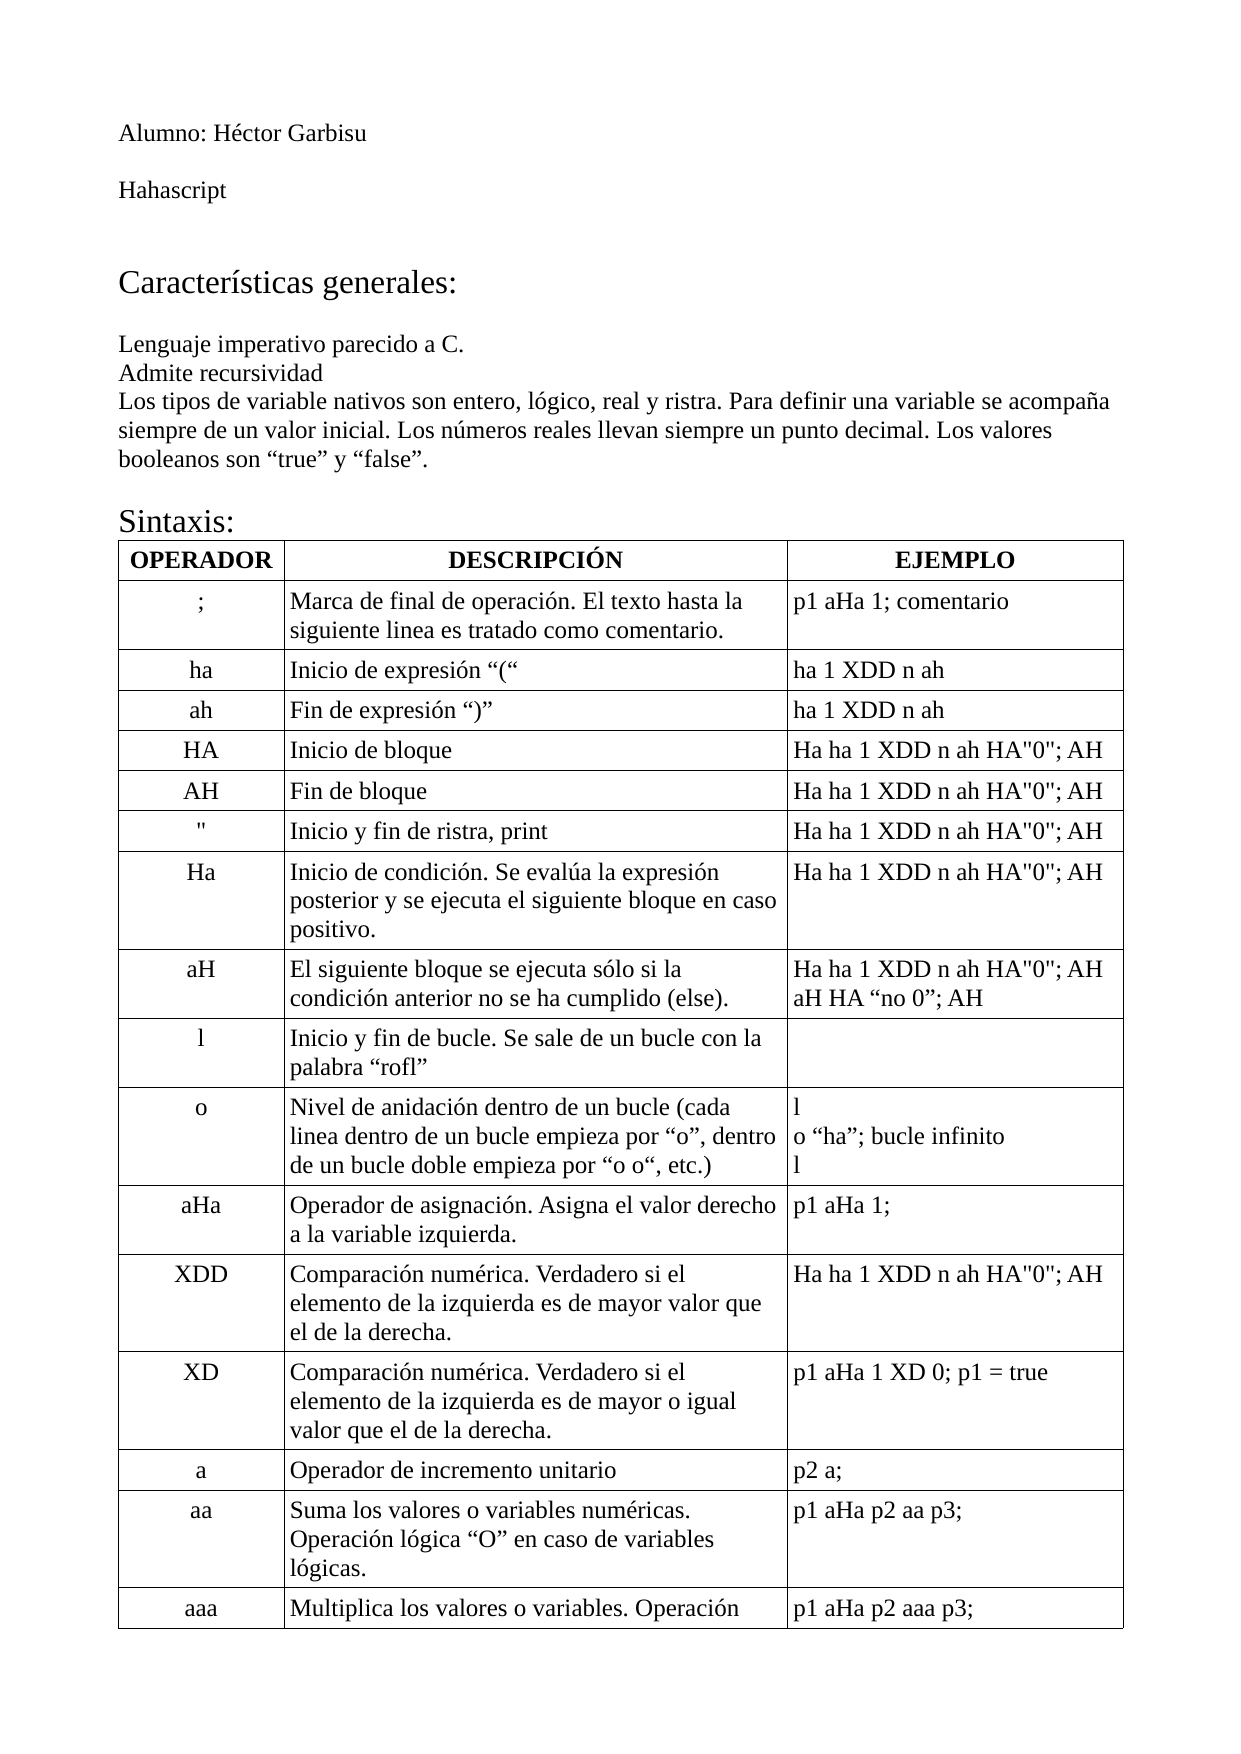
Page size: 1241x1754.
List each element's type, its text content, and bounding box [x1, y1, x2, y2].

text Características generales: [118, 262, 1122, 300]
table_header OPERADOR [119, 541, 284, 580]
table_cell Inicio y fin de bucle. Se sale de un bucle con la palabra “rofl” [285, 1019, 787, 1087]
table_cell ha 1 XDD n ah [788, 691, 1123, 730]
text Lenguaje imperativo parecido a C. [118, 329, 1122, 358]
table_cell l o “ha”; bucle infinito l [788, 1088, 1123, 1184]
table_cell Ha ha 1 XDD n ah HA"0"; AH aH HA “no 0”; AH [788, 950, 1123, 1018]
table_cell Operador de incremento unitario [285, 1450, 787, 1489]
table_cell ha 1 XDD n ah [788, 650, 1123, 689]
table_cell Ha [119, 852, 284, 948]
table_cell El siguiente bloque se ejecuta sólo si la condición anterior no se ha cumplido (else). [285, 950, 787, 1018]
table_cell Operador de asignación. Asigna el valor derecho a la variable izquierda. [285, 1186, 787, 1253]
table_cell p1 aHa 1; [788, 1186, 1123, 1253]
table_cell aa [119, 1491, 284, 1587]
table_cell Inicio y fin de ristra, print [285, 811, 787, 851]
table_header EJEMPLO [788, 541, 1123, 580]
table_cell p1 aHa p2 aa p3; [788, 1491, 1123, 1587]
table_cell Suma los valores o variables numéricas. Operación lógica “O” en caso de variables lógicas. [285, 1491, 787, 1587]
table_cell AH [119, 771, 284, 810]
table_cell p1 aHa p2 aaa p3; [788, 1588, 1123, 1628]
table_cell a [119, 1450, 284, 1489]
table_cell p1 aHa 1; comentario [788, 581, 1123, 649]
table_cell p2 a; [788, 1450, 1123, 1489]
text Los tipos de variable nativos son entero, lógico, real y ristra. Para definir una variable se acompaña siempre de un valor inicial. Los números reales llevan siempre un punto decimal. Los valores booleanos son “true” y “false”. [118, 386, 1122, 473]
table_cell Ha ha 1 XDD n ah HA"0"; AH [788, 852, 1123, 948]
table_cell Ha ha 1 XDD n ah HA"0"; AH [788, 771, 1123, 810]
text Alumno: Héctor Garbisu [118, 118, 1122, 147]
table_cell Marca de final de operación. El texto hasta la siguiente linea es tratado como comentario. [285, 581, 787, 649]
table_cell Comparación numérica. Verdadero si el elemento de la izquierda es de mayor o igual valor que el de la derecha. [285, 1352, 787, 1449]
table_cell XDD [119, 1255, 284, 1351]
table_cell ah [119, 691, 284, 730]
table_cell aaa [119, 1588, 284, 1628]
table_cell Fin de bloque [285, 771, 787, 810]
table_cell Multiplica los valores o variables. Operación [285, 1588, 787, 1628]
table_cell Comparación numérica. Verdadero si el elemento de la izquierda es de mayor valor que el de la derecha. [285, 1255, 787, 1351]
text Admite recursividad [118, 358, 1122, 386]
table_cell Inicio de condición. Se evalúa la expresión posterior y se ejecuta el siguiente bloque en caso positivo. [285, 852, 787, 948]
table_cell ; [119, 581, 284, 649]
table_cell Ha ha 1 XDD n ah HA"0"; AH [788, 731, 1123, 770]
table_cell [788, 1019, 1123, 1087]
table_cell p1 aHa 1 XD 0; p1 = true [788, 1352, 1123, 1449]
table_cell ha [119, 650, 284, 689]
table_cell Ha ha 1 XDD n ah HA"0"; AH [788, 1255, 1123, 1351]
table_cell aH [119, 950, 284, 1018]
table_cell XD [119, 1352, 284, 1449]
table_cell Ha ha 1 XDD n ah HA"0"; AH [788, 811, 1123, 851]
text Sintaxis: [118, 501, 1122, 540]
table_cell l [119, 1019, 284, 1087]
table_cell Inicio de bloque [285, 731, 787, 770]
table_cell Inicio de expresión “(“ [285, 650, 787, 689]
table_cell aHa [119, 1186, 284, 1253]
table_header DESCRIPCIÓN [285, 541, 787, 580]
table_cell HA [119, 731, 284, 770]
table_cell Nivel de anidación dentro de un bucle (cada linea dentro de un bucle empieza por “o”, dentro de un bucle doble empieza por “o o“, etc.) [285, 1088, 787, 1184]
text Hahascript [118, 176, 1122, 204]
table_cell Fin de expresión “)” [285, 691, 787, 730]
table_cell o [119, 1088, 284, 1184]
table_cell " [119, 811, 284, 851]
